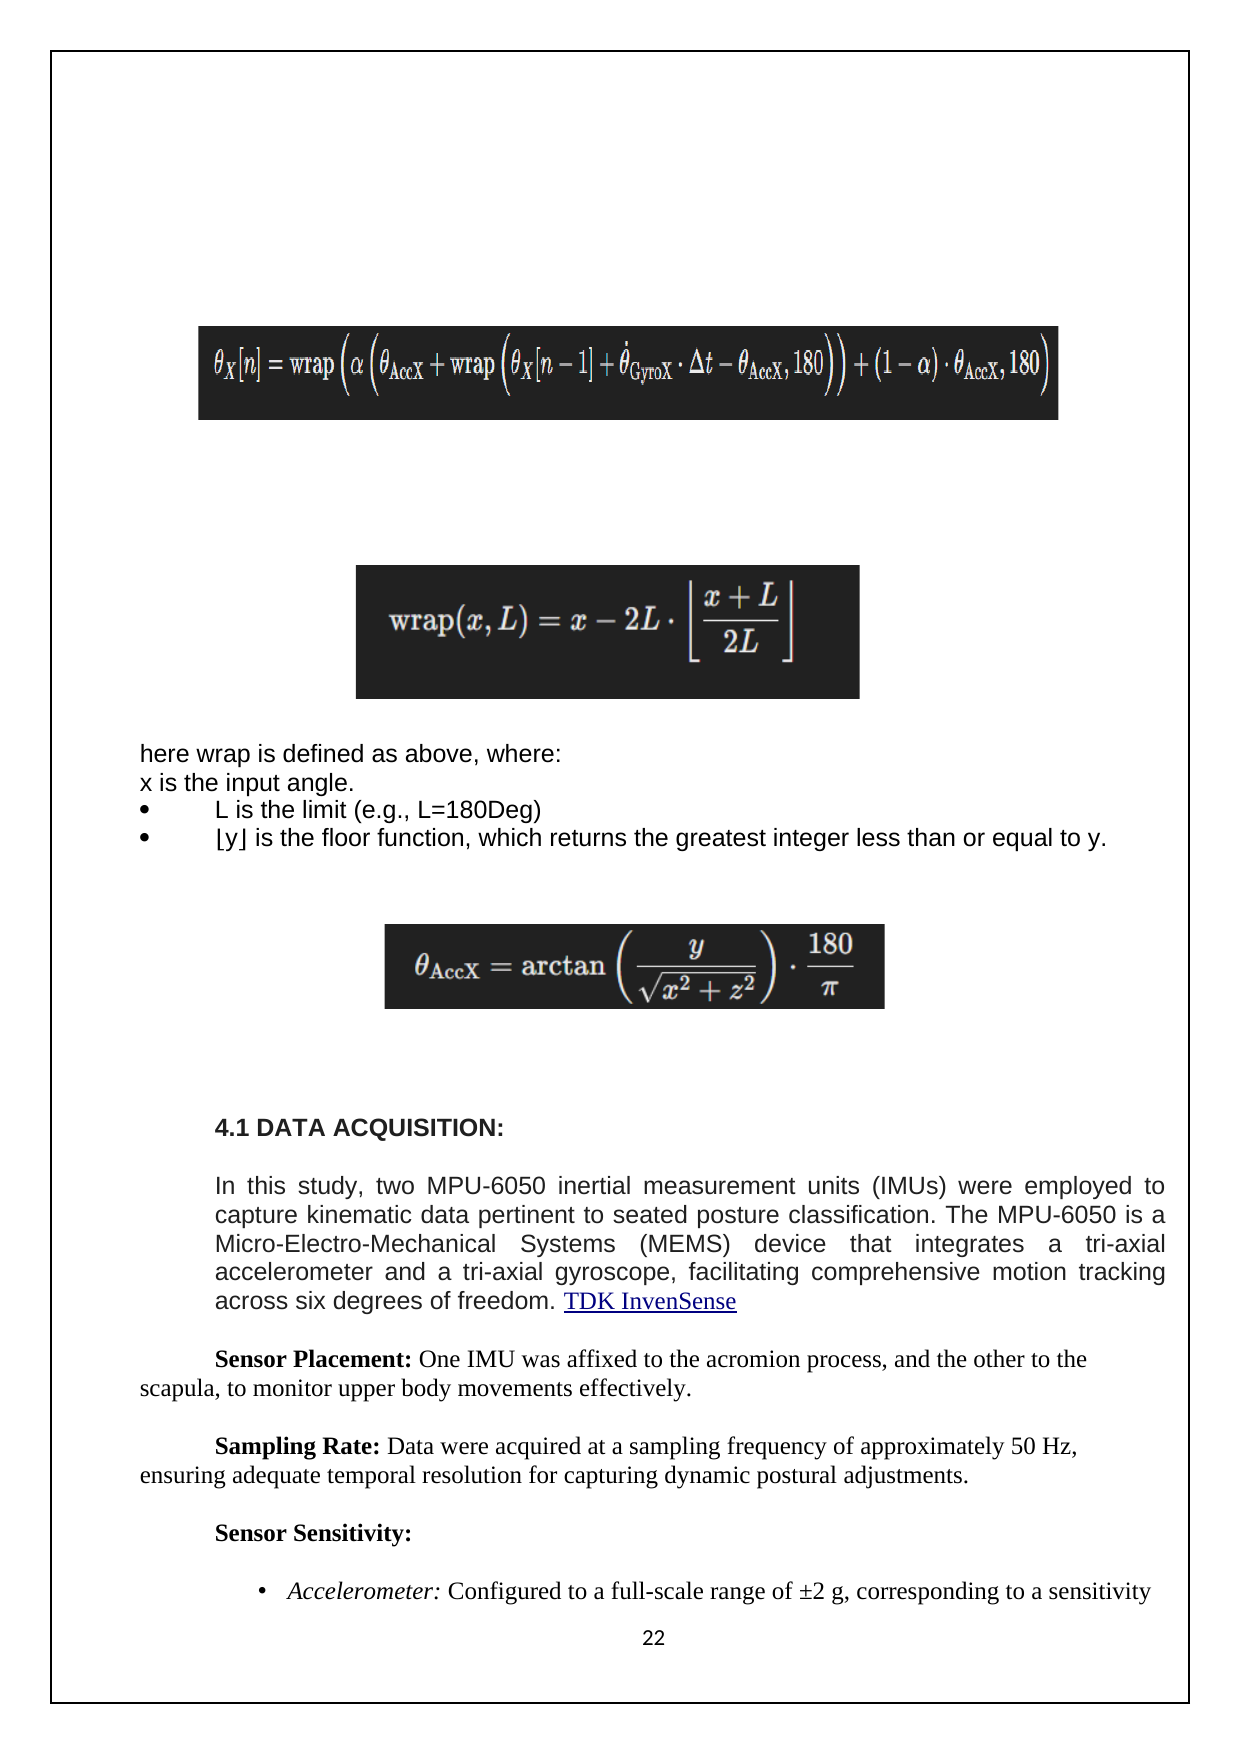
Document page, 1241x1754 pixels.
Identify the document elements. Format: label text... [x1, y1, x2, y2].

text here wrap is defined as above, where: [139, 739, 1167, 767]
list ⌊y⌋ is the floor function, which returns the greatest integer less than or equal to y. [139, 824, 1167, 852]
picture [355, 565, 860, 699]
text Sensor Placement: One IMU was affixed to the acromion process, and the other to the scapula, to monitor upper body movements effectively.​ [139, 1344, 1167, 1402]
list L is the limit (e.g., L=180Deg) [139, 796, 1167, 824]
text x is the input angle. [139, 767, 1167, 796]
text In this study, two MPU-6050 inertial measurement units (IMUs) were employed to capture kinematic data pertinent to seated posture classification. The MPU-6050 is a Micro-Electro-Mechanical Systems (MEMS) device that integrates a tri-axial accelerometer and a tri-axial gyroscope, facilitating comprehensive motion tracking across six degrees of freedom. ​TDK InvenSense [214, 1171, 1167, 1315]
list Accelerometer: Configured to a full-scale range of ±2 g, corresponding to a sensitivity [258, 1576, 1167, 1605]
picture [384, 924, 885, 1009]
text Sampling Rate: Data were acquired at a sampling frequency of approximately 50 Hz, ensuring adequate temporal resolution for capturing dynamic postural adjustments.​ [139, 1431, 1167, 1488]
picture [198, 326, 1059, 420]
text Sensor Sensitivity: [139, 1518, 1167, 1547]
text 4.1 DATA ACQUISITION: [214, 1113, 1167, 1142]
